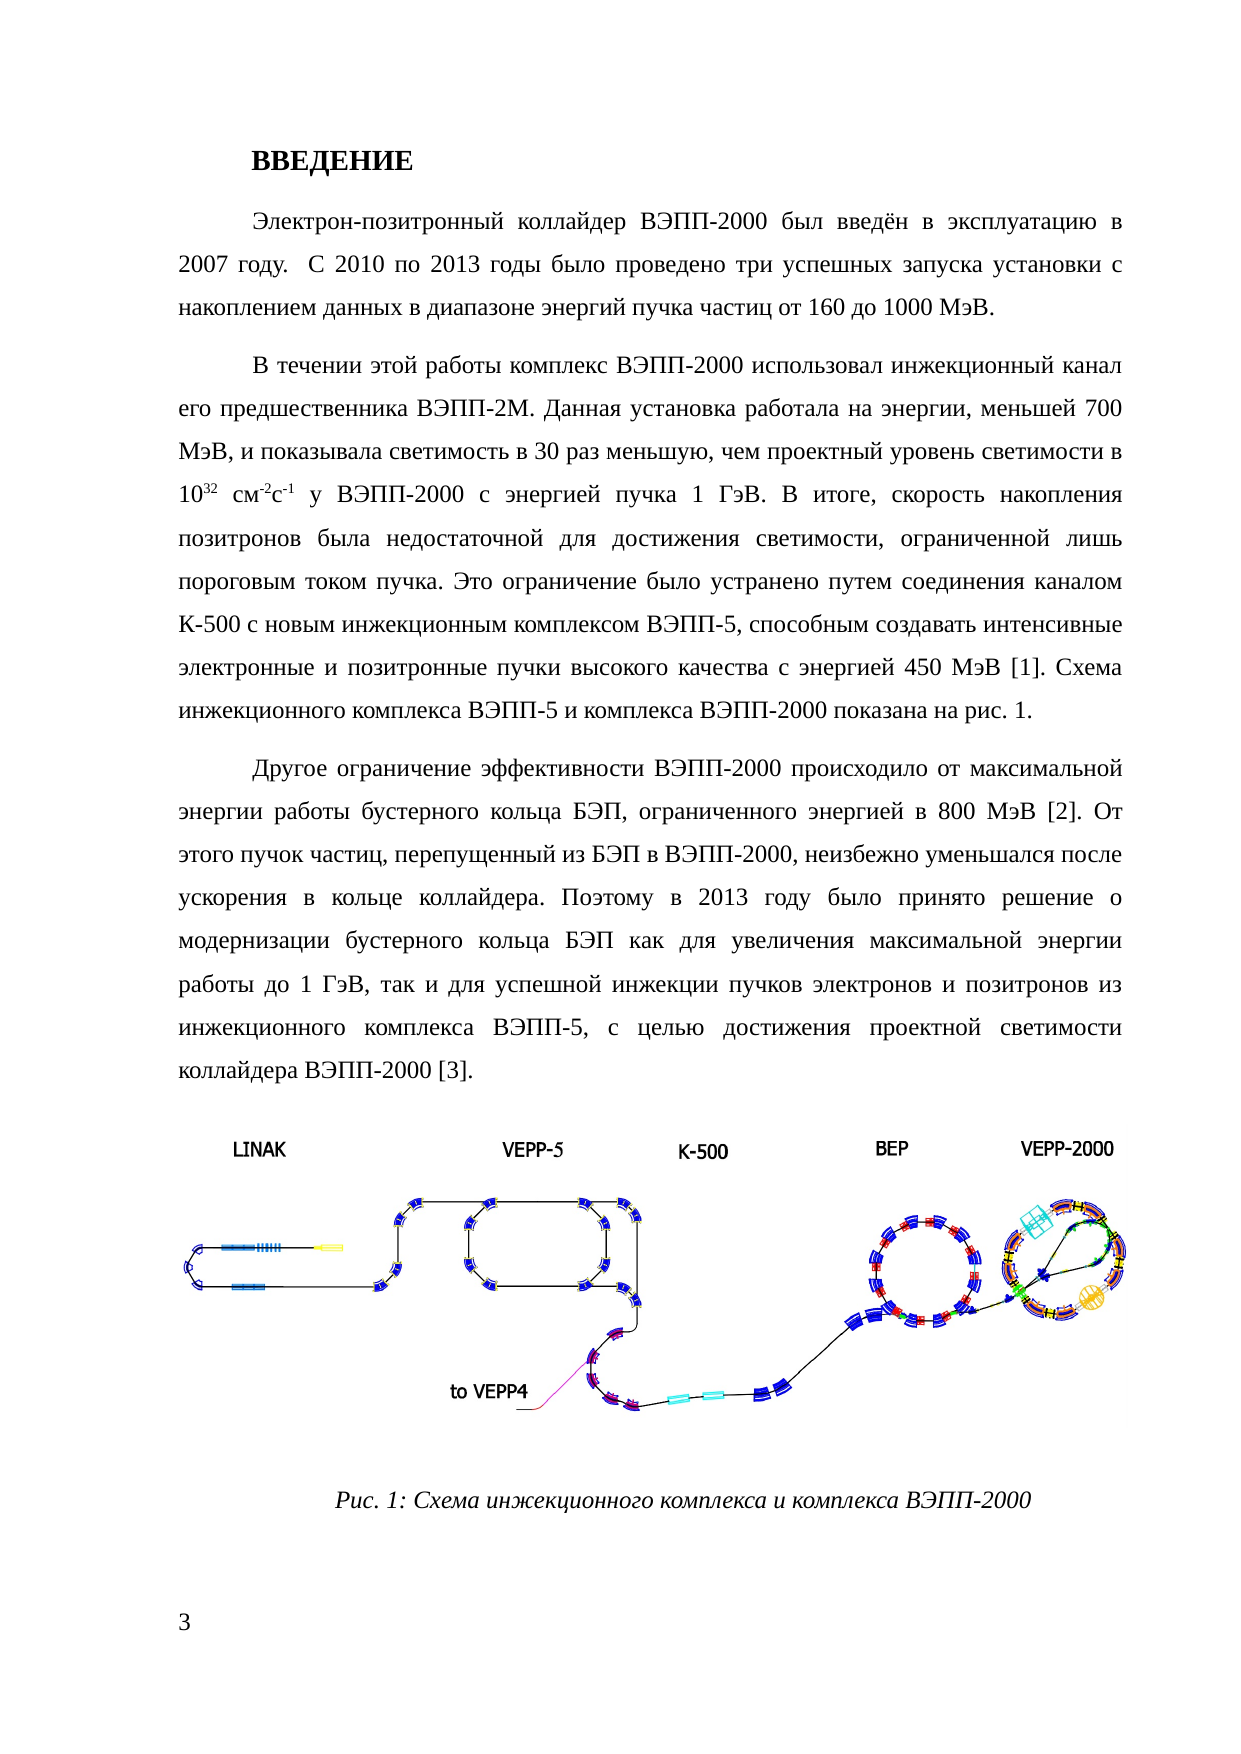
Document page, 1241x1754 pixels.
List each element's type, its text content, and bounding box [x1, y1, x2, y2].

picture [181, 1124, 1128, 1428]
text [182, 1107, 1187, 1119]
text Рис. 1: Схема инжекционного комплекса и комплекса ВЭПП-2000 [182, 1119, 1187, 1514]
text Другое ограничение эффективности ВЭПП-2000 происходило от максимальной энергии работы бустерного кольца БЭП, ограниченного энергией в 800 МэВ [2]. От этого пучок частиц, перепущенный из БЭП в ВЭПП-2000, неизбежно уменьшался после ускорения в кольце коллайдера. Поэтому в 2013 году было принято решение о модернизации бустерного кольца БЭП как для увеличения максимальной энергии работы до 1 ГэВ, так и для успешной инжекции пучков электронов и позитронов из инжекционного комплекса ВЭПП-5, с целью достижения проектной светимости коллайдера ВЭПП-2000 [3]. [178, 753, 1123, 1084]
text В течении этой работы комплекс ВЭПП-2000 использовал инжекционный канал его предшественника ВЭПП-2М. Данная установка работала на энергии, меньшей 700 МэВ, и показывала светимость в 30 раз меньшую, чем проектный уровень светимости в 1032 см-2с-1 у ВЭПП-2000 с энергией пучка 1 ГэВ. В итоге, скорость накопления позитронов была недостаточной для достижения светимости, ограниченной лишь пороговым током пучка. Это ограничение было устранено путем соединения каналом К-500 с новым инжекционным комплексом ВЭПП-5, способным создавать интенсивные электронные и позитронные пучки высокого качества с энергией 450 МэВ [1]. Cхема инжекционного комплекса ВЭПП-5 и комплекса ВЭПП-2000 показана на рис. 1. [178, 350, 1123, 724]
subtitle ВВЕДЕНИЕ [178, 143, 1123, 177]
text Электрон-позитронный коллайдер ВЭПП-2000 был введён в эксплуатацию в 2007 году. С 2010 по 2013 годы было проведено три успешных запуска установки с накоплением данных в диапазоне энергий пучка частиц от 160 до 1000 МэВ. [178, 206, 1123, 321]
